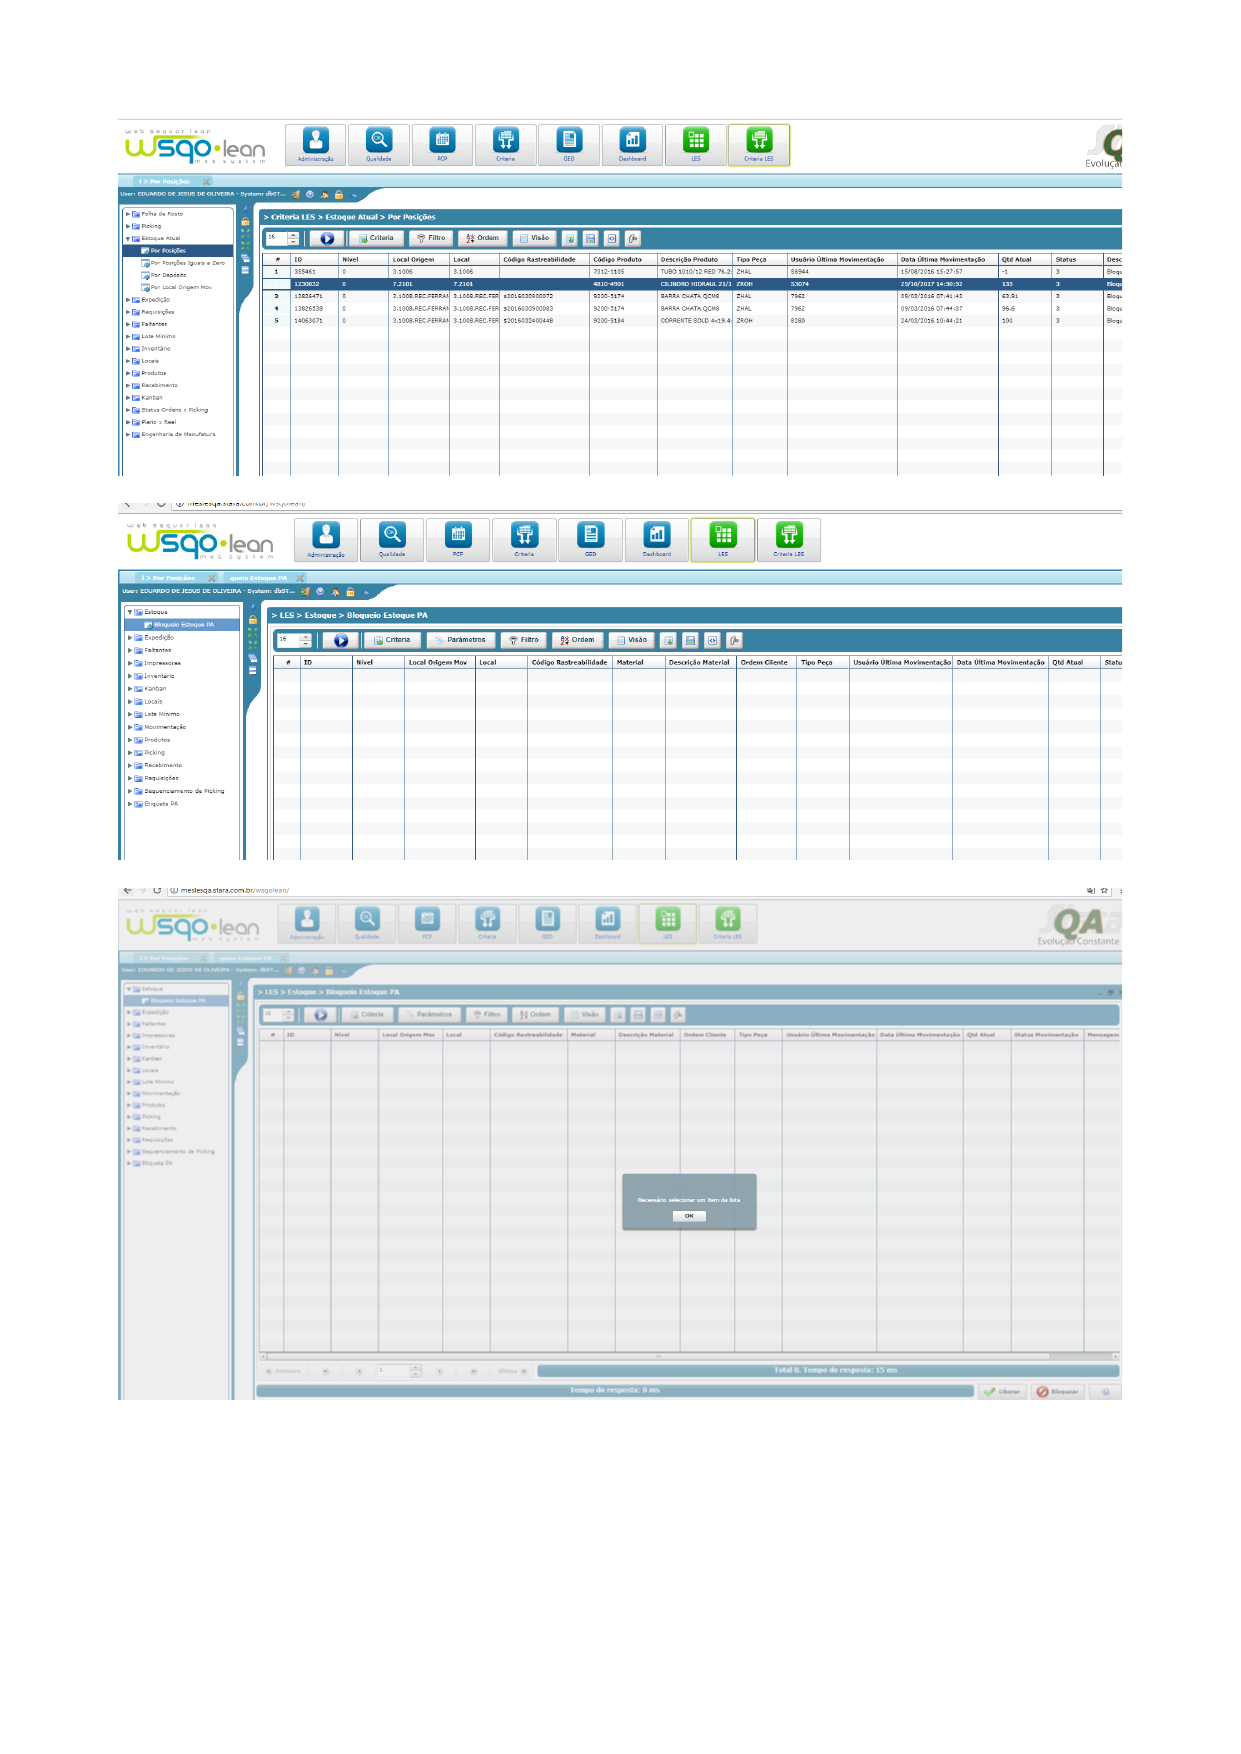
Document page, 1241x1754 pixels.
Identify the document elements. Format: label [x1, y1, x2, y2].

picture [118, 503, 1123, 860]
picture [118, 118, 1123, 476]
picture [118, 888, 1123, 1400]
